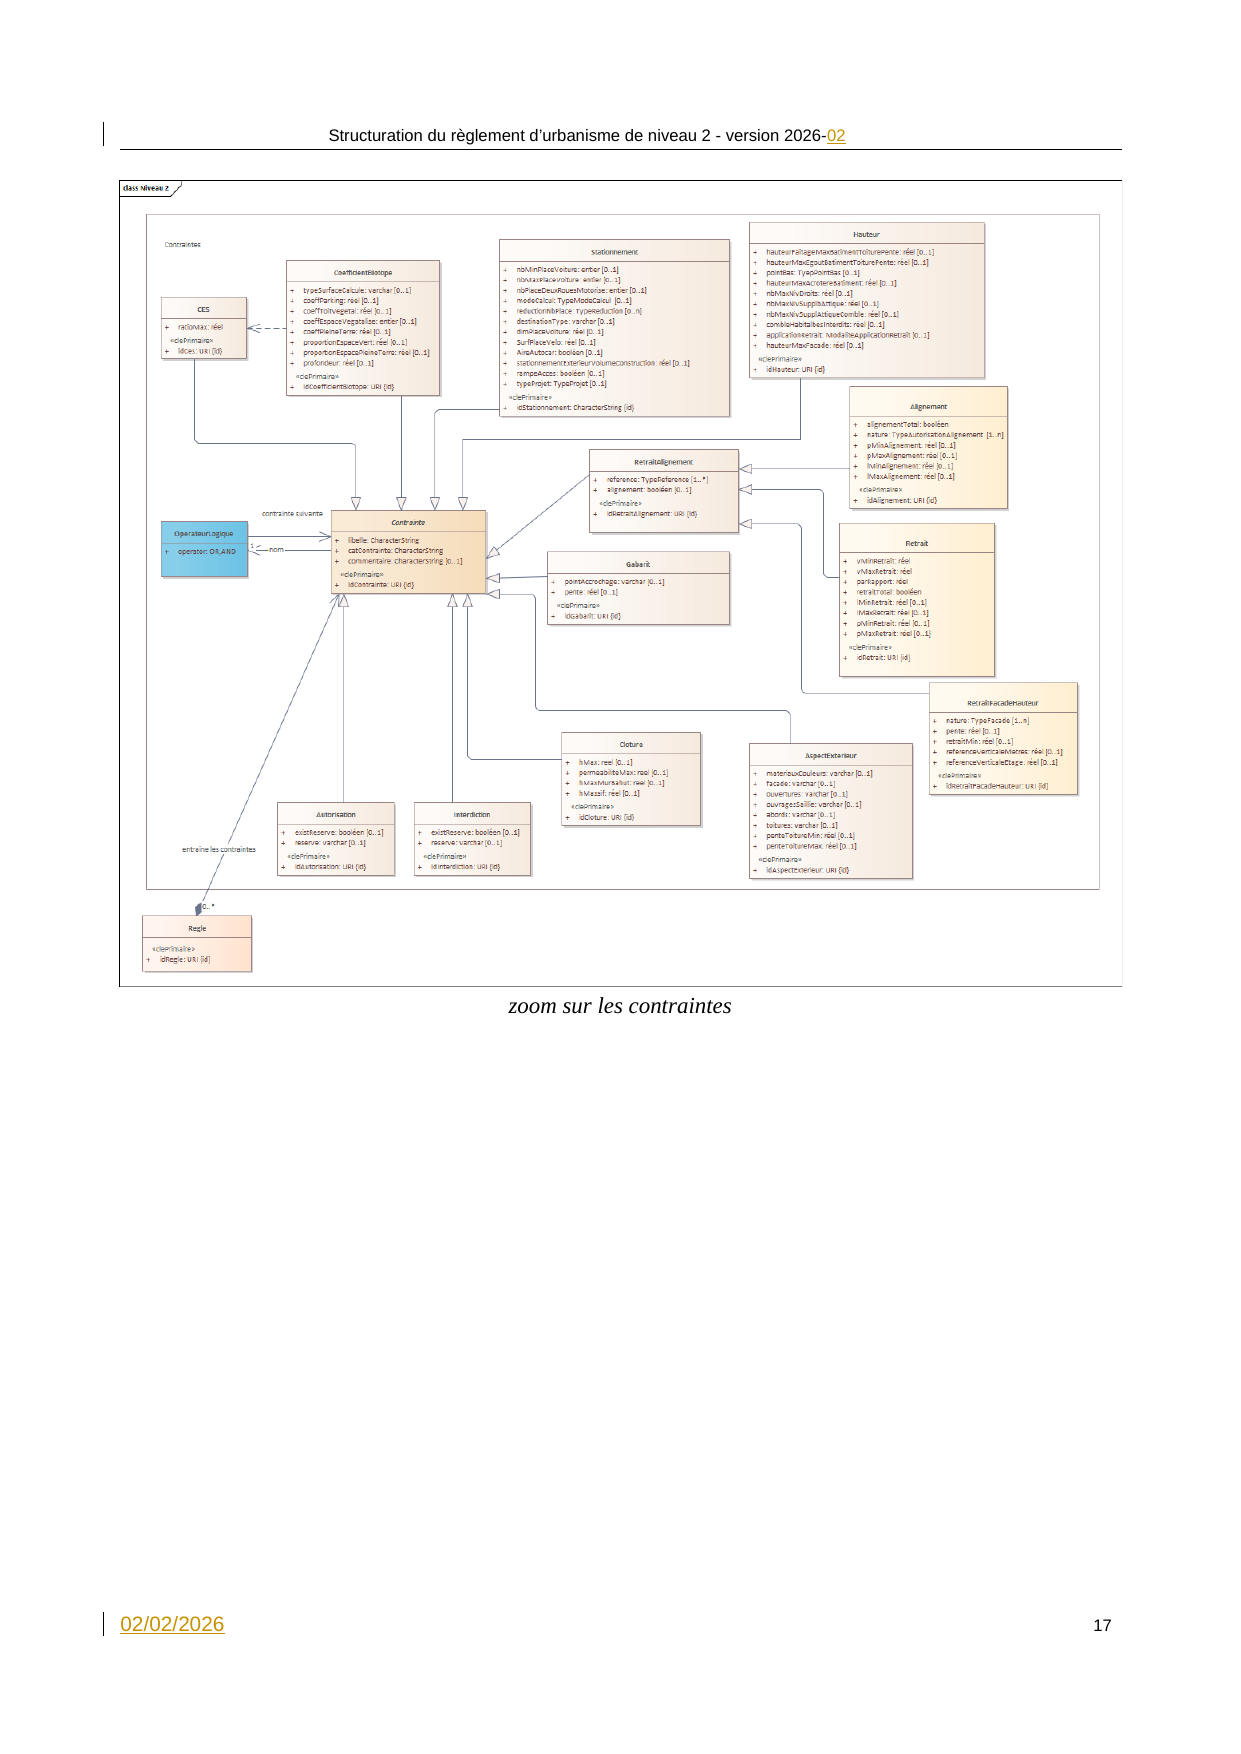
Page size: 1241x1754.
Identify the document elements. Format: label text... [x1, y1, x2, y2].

picture [118, 179, 1123, 987]
text zoom sur les contraintes [118, 993, 1122, 1019]
